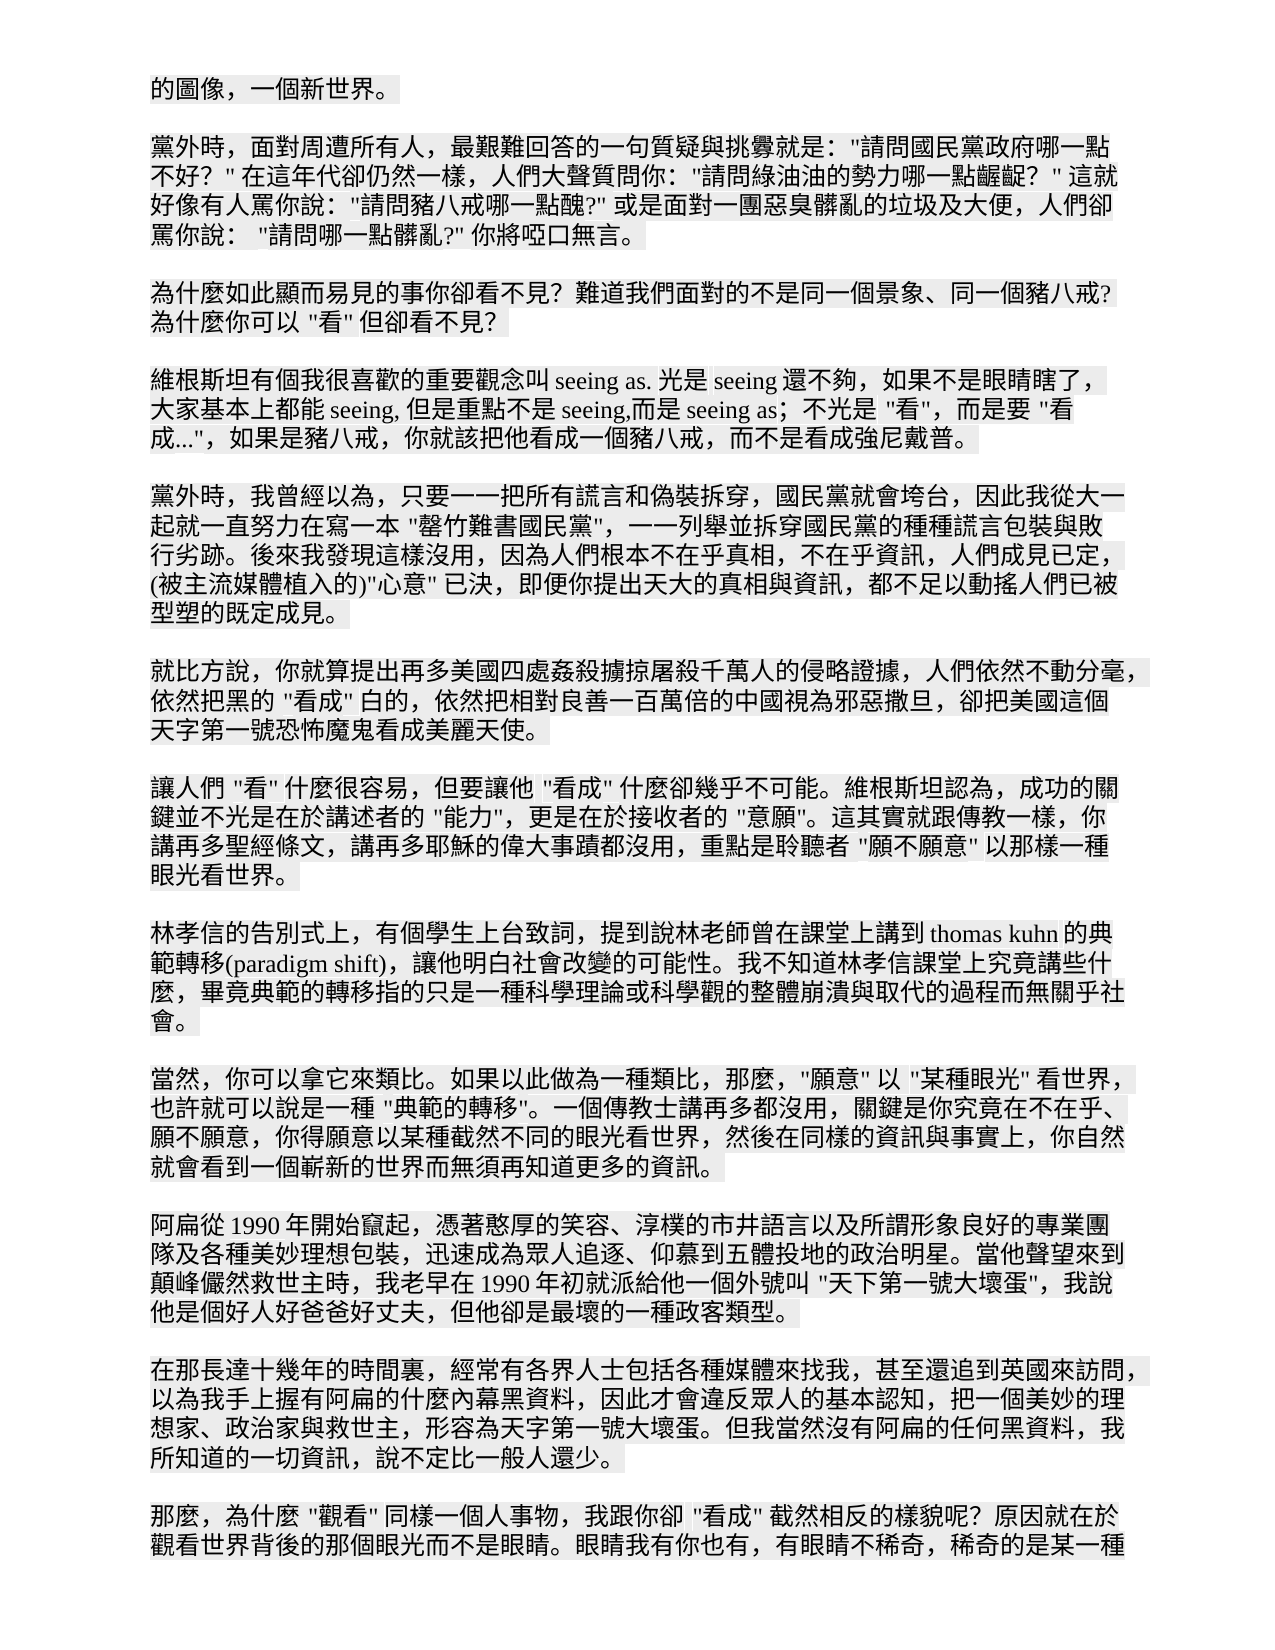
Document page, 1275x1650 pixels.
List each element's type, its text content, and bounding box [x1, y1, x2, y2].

text 假設今天這裏不叫巴勒網，而是一種婚友聯誼社，本社所要講述的道理其實還是一模一樣，道理相通，全是在講一種有關欣賞的基本原理，理解美醜善惡。 "紀念若雪巴勒斯坦資訊網" 雖有資訊二字，但資訊本身是沒有多大意義的，重要的不是資訊，而是資訊的排列組合以及理解資訊的方式與態度。套句維根斯坦的話：資訊早已充足，我們並沒有要講出更多資訊，而是透過一切你所知已知的資訊的重新排列組合，你 "或許"(我是說或許，而且這個 "或許" 成功的可能性非常低，幾乎不可能)就會看到一個新的圖像，一個新世界。 黨外時，面對周遭所有人，最艱難回答的一句質疑與挑釁就是："請問國民黨政府哪一點不好？" 在這年代卻仍然一樣，人們大聲質問你："請問綠油油的勢力哪一點齷齪？" 這就好像有人罵你說："請問豬八戒哪一點醜?" 或是面對一團惡臭髒亂的垃圾及大便，人們卻罵你說： "請問哪一點髒亂?" 你將啞口無言。 為什麼如此顯而易見的事你卻看不見？難道我們面對的不是同一個景象、同一個豬八戒? 為什麼你可以 "看" 但卻看不見？ 維根斯坦有個我很喜歡的重要觀念叫seeing as. 光是seeing還不夠，如果不是眼睛瞎了，大家基本上都能seeing, 但是重點不是seeing,而是seeing as；不光是 "看"，而是要 "看成..."，如果是豬八戒，你就該把他看成一個豬八戒，而不是看成強尼戴普。 黨外時，我曾經以為，只要一一把所有謊言和偽裝拆穿，國民黨就會垮台，因此我從大一起就一直努力在寫一本 "罄竹難書國民黨"，一一列舉並拆穿國民黨的種種謊言包裝與敗行劣跡。後來我發現這樣沒用，因為人們根本不在乎真相，不在乎資訊，人們成見已定，(被主流媒體植入的)"心意" 已決，即便你提出天大的真相與資訊，都不足以動搖人們已被型塑的既定成見。 就比方說，你就算提出再多美國四處姦殺擄掠屠殺千萬人的侵略證據，人們依然不動分毫，依然把黑的 "看成" 白的，依然把相對良善一百萬倍的中國視為邪惡撒旦，卻把美國這個天字第一號恐怖魔鬼看成美麗天使。 讓人們 "看" 什麼很容易，但要讓他 "看成" 什麼卻幾乎不可能。維根斯坦認為，成功的關鍵並不光是在於講述者的 "能力"，更是在於接收者的 "意願"。這其實就跟傳教一樣，你講再多聖經條文，講再多耶穌的偉大事蹟都沒用，重點是聆聽者 "願不願意" 以那樣一種眼光看世界。 林孝信的告別式上，有個學生上台致詞，提到說林老師曾在課堂上講到thomas kuhn的典範轉移(paradigm shift)，讓他明白社會改變的可能性。我不知道林孝信課堂上究竟講些什麼，畢竟典範的轉移指的只是一種科學理論或科學觀的整體崩潰與取代的過程而無關乎社會。 當然，你可以拿它來類比。如果以此做為一種類比，那麼，"願意" 以 "某種眼光" 看世界，也許就可以說是一種 "典範的轉移"。一個傳教士講再多都沒用，關鍵是你究竟在不在乎、願不願意，你得願意以某種截然不同的眼光看世界，然後在同樣的資訊與事實上，你自然就會看到一個嶄新的世界而無須再知道更多的資訊。 阿扁從1990年開始竄起，憑著憨厚的笑容、淳樸的市井語言以及所謂形象良好的專業團隊及各種美妙理想包裝，迅速成為眾人追逐、仰慕到五體投地的政治明星。當他聲望來到顛峰儼然救世主時，我老早在1990年初就派給他一個外號叫 "天下第一號大壞蛋"，我說他是個好人好爸爸好丈夫，但他卻是最壞的一種政客類型。 在那長達十幾年的時間裏，經常有各界人士包括各種媒體來找我，甚至還追到英國來訪問，以為我手上握有阿扁的什麼內幕黑資料，因此才會違反眾人的基本認知，把一個美妙的理想家、政治家與救世主，形容為天字第一號大壞蛋。但我當然沒有阿扁的任何黑資料，我所知道的一切資訊，說不定比一般人還少。 那麼，為什麼 "觀看" 同樣一個人事物，我跟你卻 "看成" 截然相反的樣貌呢？原因就在於觀看世界背後的那個眼光而不是眼睛。眼睛我有你也有，有眼睛不稀奇，稀奇的是某一種有關善惡美醜的眼光被淹沒被消滅被徹底摧毀了，取而代之的是一種鎂光燈下裝神弄鬼搔首弄姿的眼光，在這樣一種眼光下，每個豬八戒都被看成潘安再世，每一團垃圾都被看成美食養份，而真正的美麗人事物卻被棄若敝屣，視為邪惡，看成笑話，打成過街老鼠。 從這個眼光，經過典範轉移，跳到另一種眼光，從這種品味與氣味跳到另一種品味與氣味，從這個世界，跳到另一種截然相反的世界，有可能嗎？當然有可能，但其可能性在我看來微乎其微，幾乎可以說不可能。耶穌受難兩千年了，聖經早已是全世界最暢銷的一本書，但是，世上能有幾個基督徒？ [150, 75, 1125, 1560]
